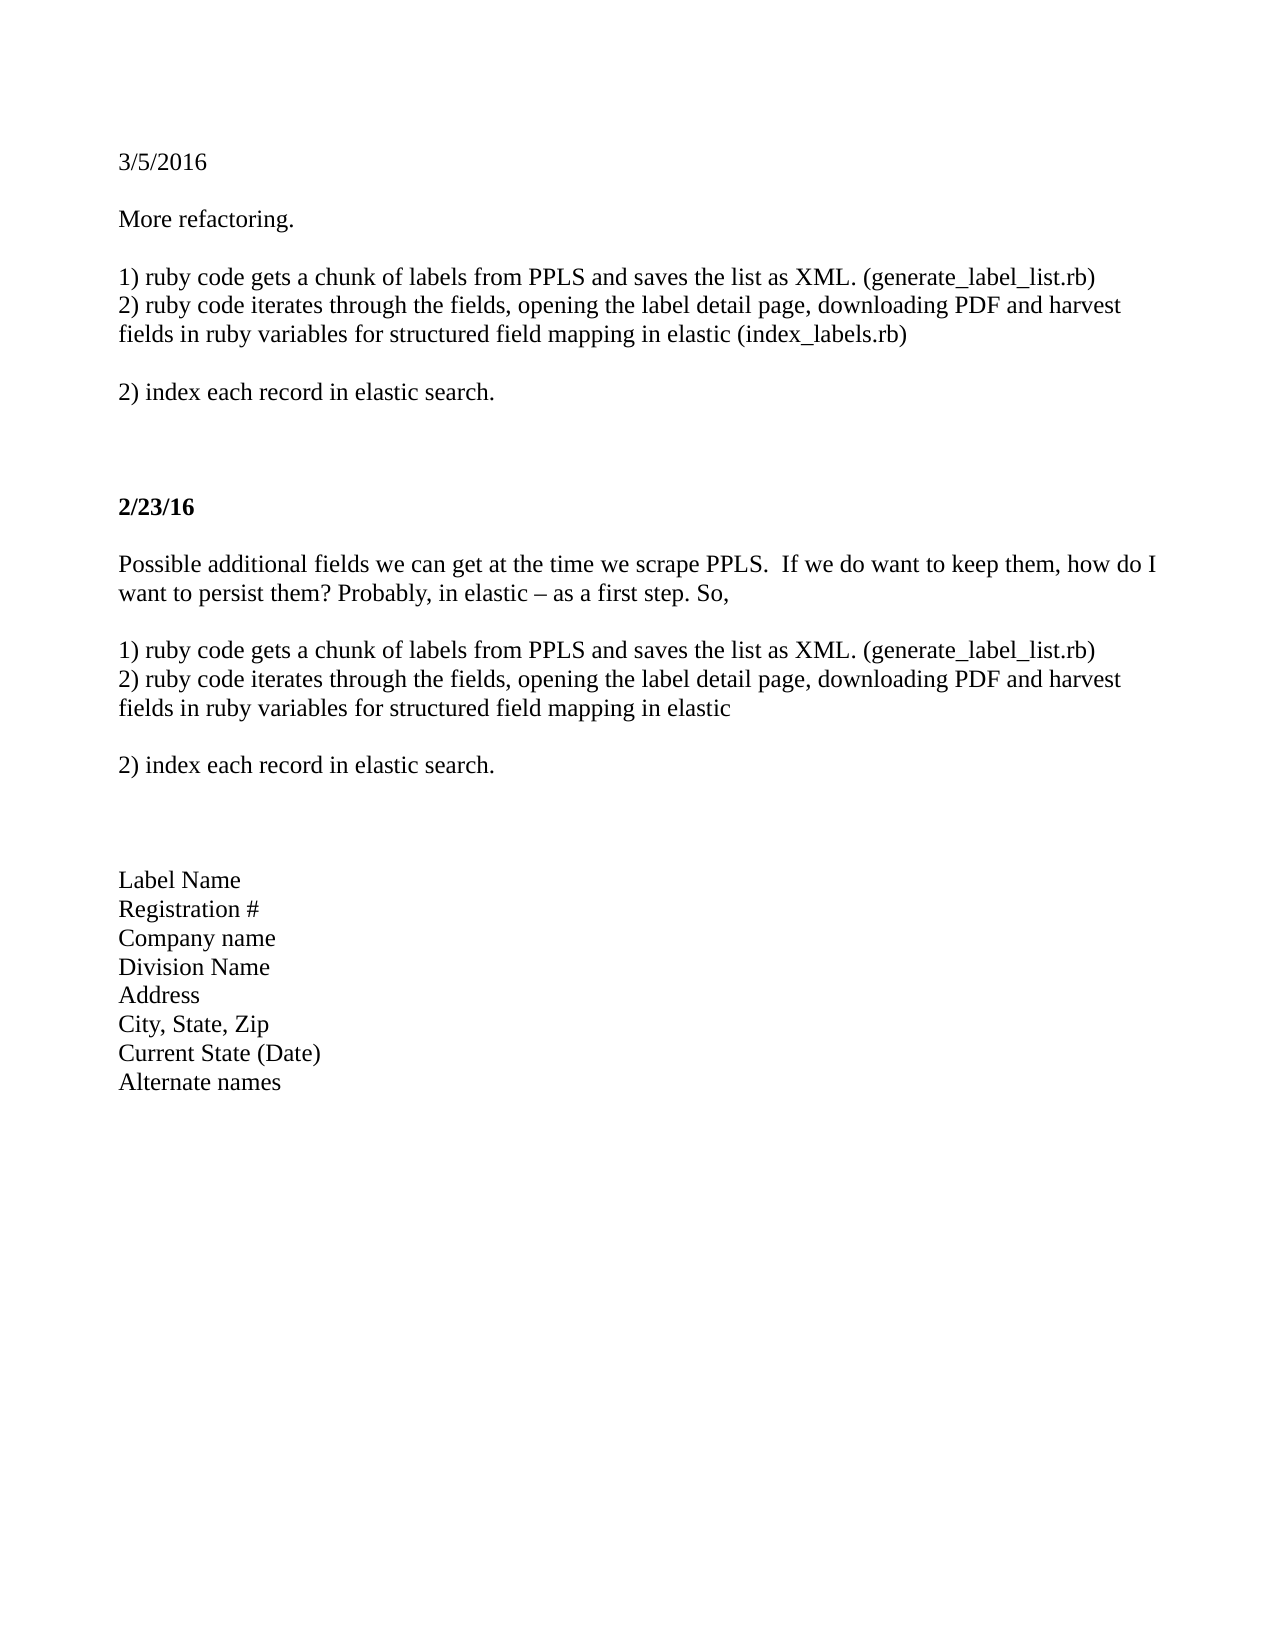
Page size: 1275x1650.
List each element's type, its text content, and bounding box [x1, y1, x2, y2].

text 3/5/2016 [118, 147, 1157, 176]
text Registration # [118, 894, 1157, 923]
text Address [118, 981, 1157, 1009]
text 2) ruby code iterates through the fields, opening the label detail page, downloading PDF and harvest fields in ruby variables for structured field mapping in elastic [118, 664, 1157, 722]
text 2) ruby code iterates through the fields, opening the label detail page, downloading PDF and harvest fields in ruby variables for structured field mapping in elastic (index_labels.rb) [118, 291, 1157, 348]
text 2/23/16 [118, 492, 1157, 521]
text 2) index each record in elastic search. [118, 751, 1157, 779]
text Division Name [118, 952, 1157, 981]
text More refactoring. [118, 204, 1157, 233]
text 1) ruby code gets a chunk of labels from PPLS and saves the list as XML. (generate_label_list.rb) [118, 262, 1157, 291]
text Current State (Date) [118, 1038, 1157, 1067]
text Company name [118, 923, 1157, 952]
text City, State, Zip [118, 1009, 1157, 1038]
text 2) index each record in elastic search. [118, 377, 1157, 406]
text Possible additional fields we can get at the time we scrape PPLS. If we do want to keep them, how do I want to persist them? Probably, in elastic – as a first step. So, [118, 549, 1157, 607]
text Label Name [118, 866, 1157, 894]
text 1) ruby code gets a chunk of labels from PPLS and saves the list as XML. (generate_label_list.rb) [118, 636, 1157, 664]
text Alternate names [118, 1067, 1157, 1096]
